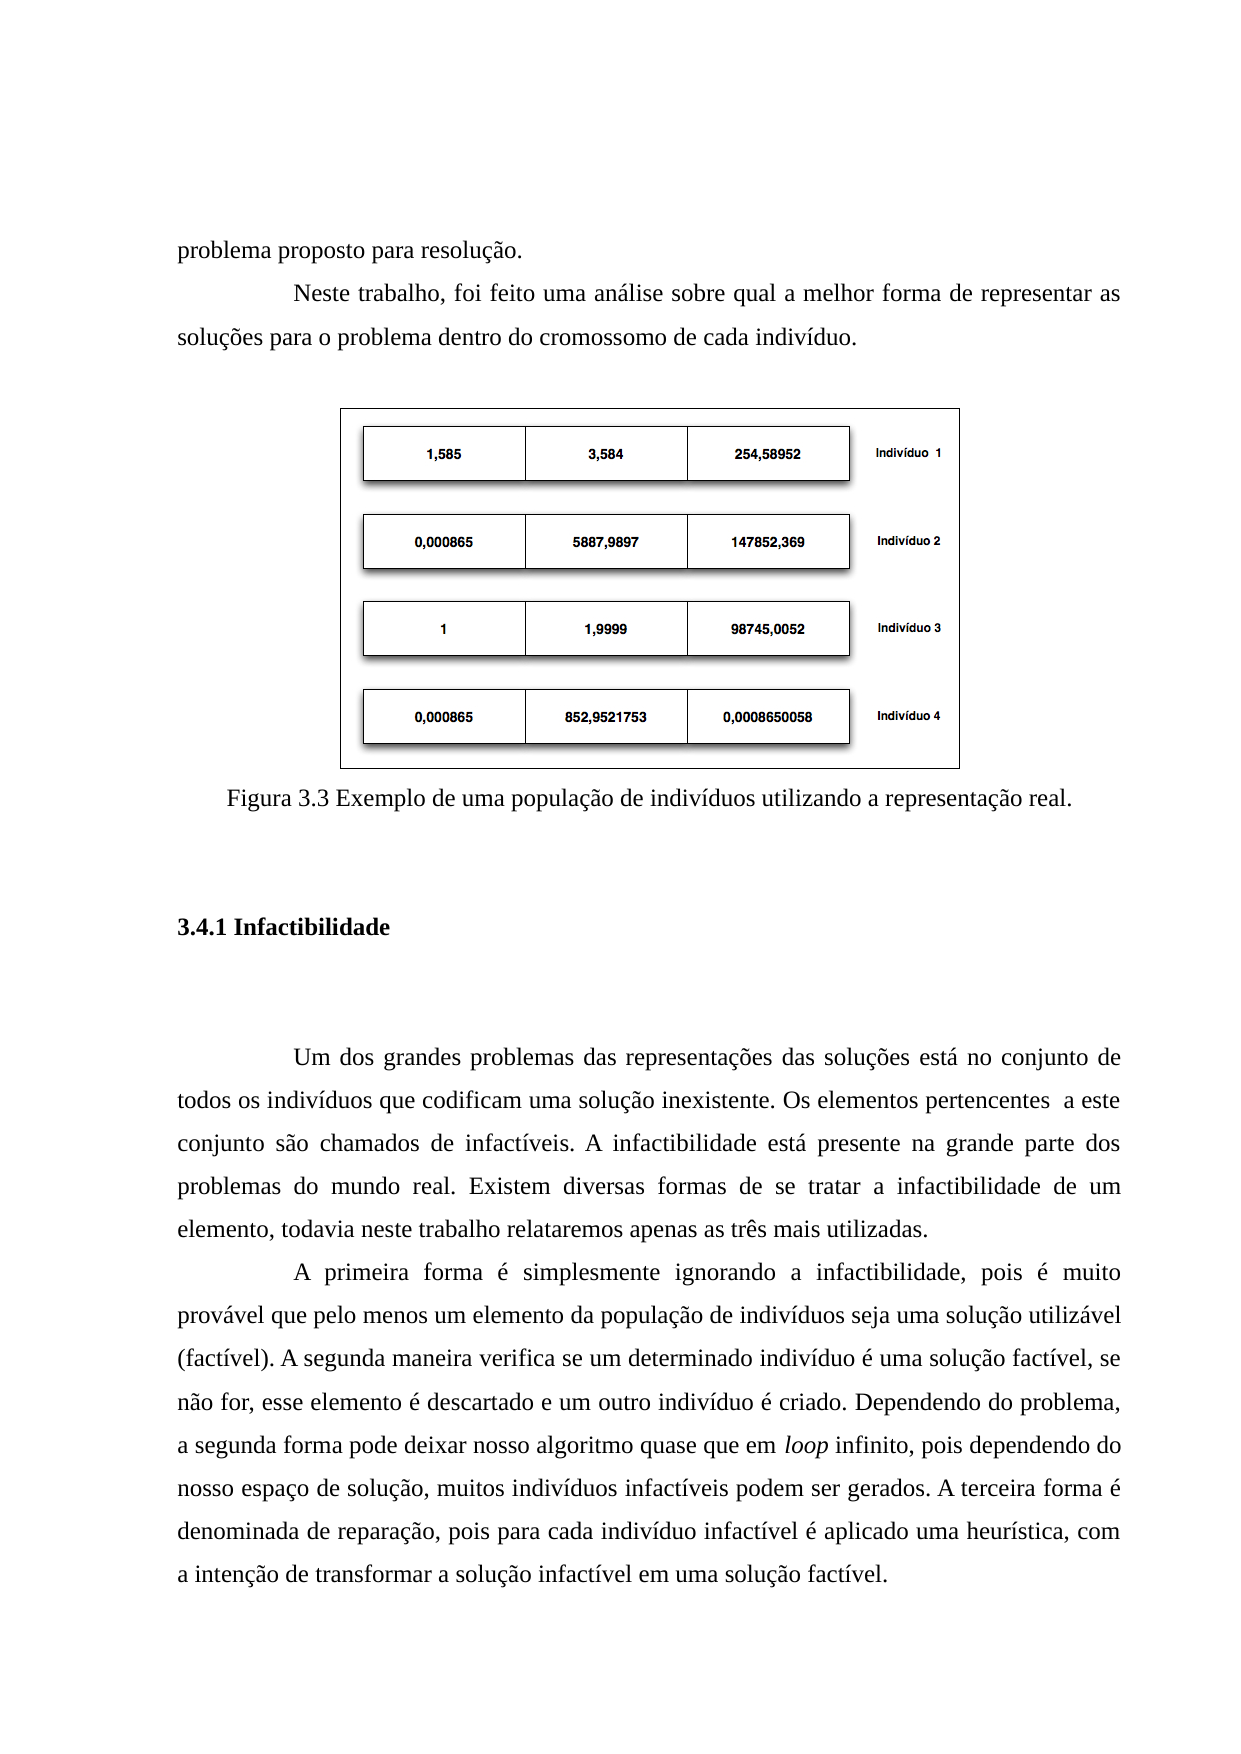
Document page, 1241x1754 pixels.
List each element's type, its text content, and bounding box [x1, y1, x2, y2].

text 3.4.1 Infactibilidade [177, 912, 1122, 941]
text A primeira forma é simplesmente ignorando a infactibilidade, pois é muito provável que pelo menos um elemento da população de indivíduos seja uma solução utilizável (factível). A segunda maneira verifica se um determinado indivíduo é uma solução factível, se não for, esse elemento é descartado e um outro indivíduo é criado. Dependendo do problema, a segunda forma pode deixar nosso algoritmo quase que em loop infinito, pois dependendo do nosso espaço de solução, muitos indivíduos infactíveis podem ser gerados. A terceira forma é denominada de reparação, pois para cada indivíduo infactível é aplicado uma heurística, com a intenção de transformar a solução infactível em uma solução factível. [177, 1257, 1122, 1588]
text Um dos grandes problemas das representações das soluções está no conjunto de todos os indivíduos que codificam uma solução inexistente. Os elementos pertencentes a este conjunto são chamados de infactíveis. A infactibilidade está presente na grande parte dos problemas do mundo real. Existem diversas formas de se tratar a infactibilidade de um elemento, todavia neste trabalho relataremos apenas as três mais utilizadas. [177, 1042, 1122, 1243]
text problema proposto para resolução. [177, 235, 1122, 264]
picture [343, 410, 956, 766]
text Figura 3.3 Exemplo de uma população de indivíduos utilizando a representação real. [177, 408, 1122, 812]
text Neste trabalho, foi feito uma análise sobre qual a melhor forma de representar as soluções para o problema dentro do cromossomo de cada indivíduo. [177, 278, 1122, 350]
